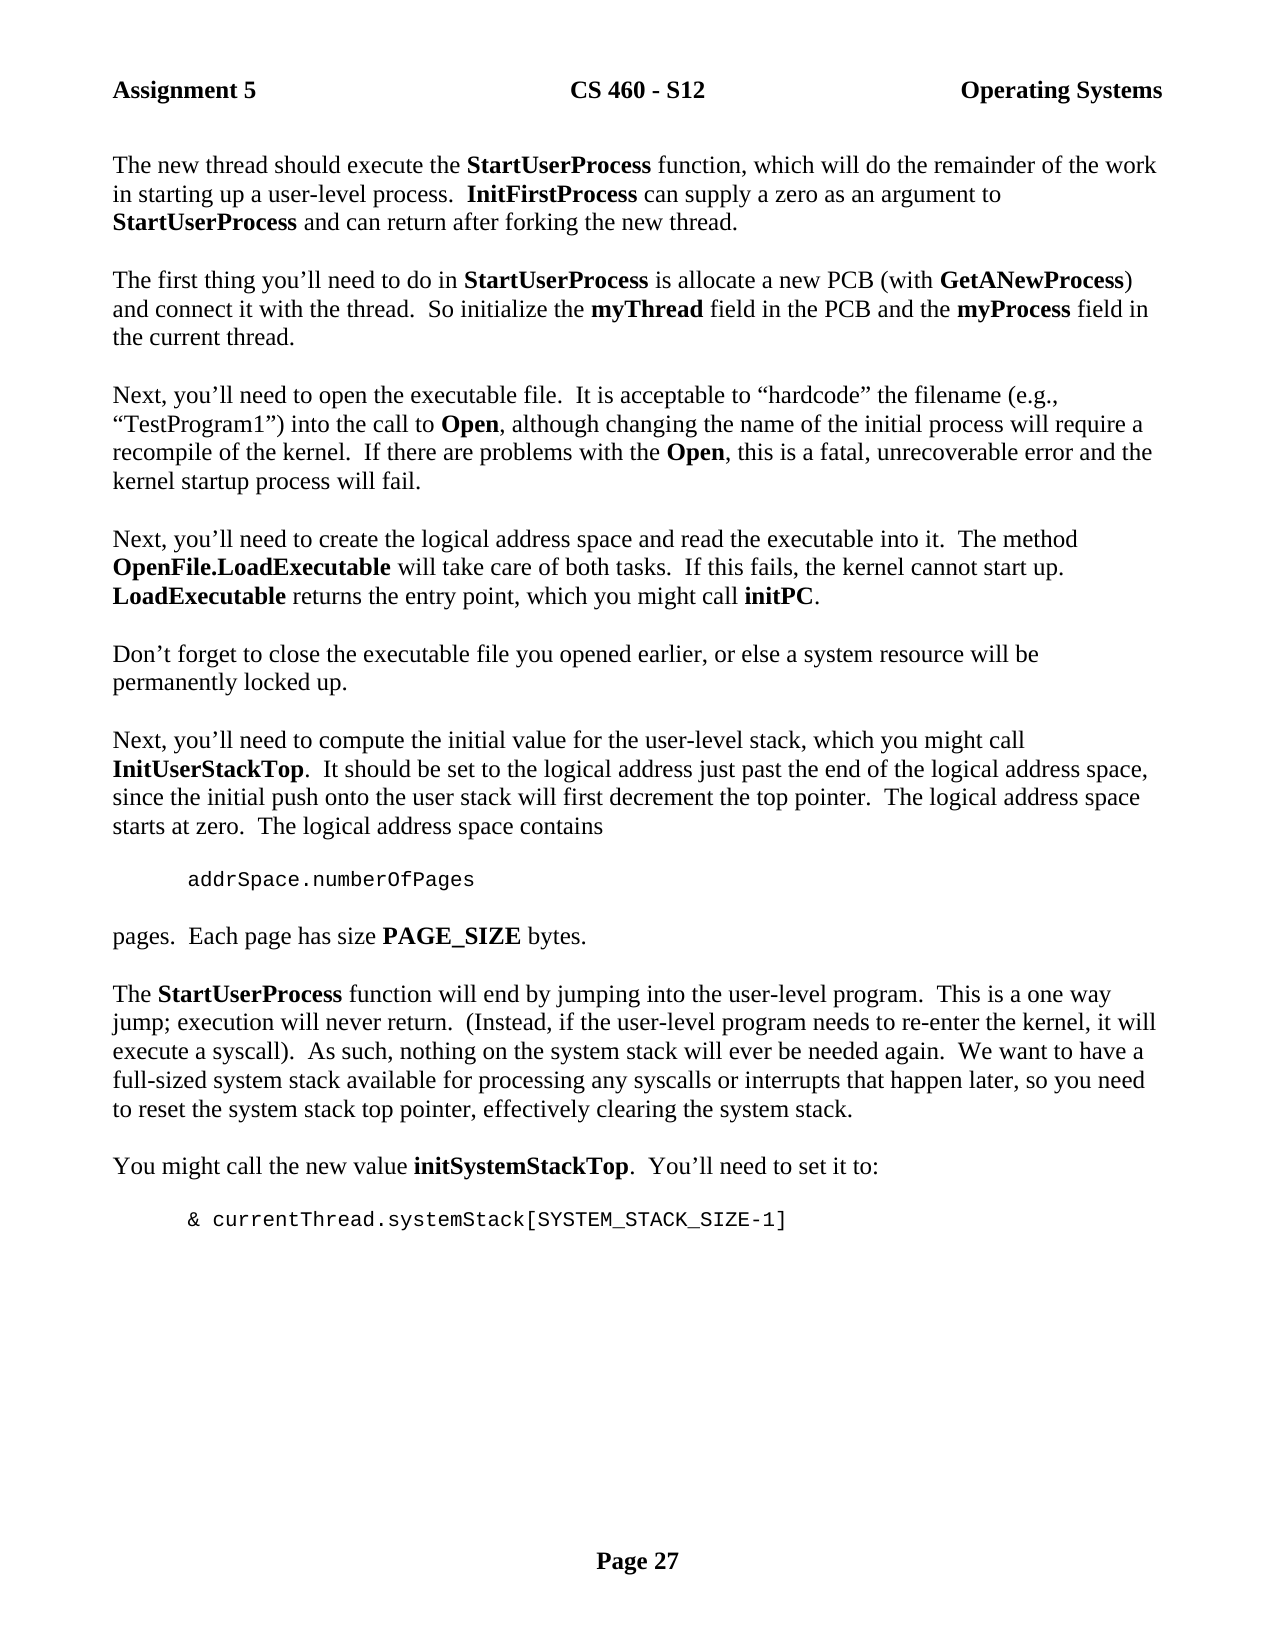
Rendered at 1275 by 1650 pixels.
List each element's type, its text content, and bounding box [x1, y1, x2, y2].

text addrSpace.numberOfPages [112, 869, 1162, 892]
text Next, you’ll need to create the logical address space and read the executable into it. The method OpenFile.LoadExecutable will take care of both tasks. If this fails, the kernel cannot start up. LoadExecutable returns the entry point, which you might call initPC. [112, 524, 1162, 610]
text The StartUserProcess function will end by jumping into the user-level program. This is a one way jump; execution will never return. (Instead, if the user-level program needs to re-enter the kernel, it will execute a syscall). As such, nothing on the system stack will ever be needed again. We want to have a full-sized system stack available for processing any syscalls or interrupts that happen later, so you need to reset the system stack top pointer, effectively clearing the system stack. [112, 979, 1162, 1122]
text & currentThread.systemStack[SYSTEM_STACK_SIZE-1] [112, 1209, 1162, 1232]
text Don’t forget to close the executable file you opened earlier, or else a system resource will be permanently locked up. [112, 639, 1162, 696]
text The first thing you’ll need to do in StartUserProcess is allocate a new PCB (with GetANewProcess) and connect it with the thread. So initialize the myThread field in the PCB and the myProcess field in the current thread. [112, 265, 1162, 351]
text The new thread should execute the StartUserProcess function, which will do the remainder of the work in starting up a user-level process. InitFirstProcess can supply a zero as an argument to StartUserProcess and can return after forking the new thread. [112, 150, 1162, 236]
text pages. Each page has size PAGE_SIZE bytes. [112, 921, 1162, 950]
text You might call the new value initSystemStackTop. You’ll need to set it to: [112, 1151, 1162, 1180]
text Next, you’ll need to compute the initial value for the user-level stack, which you might call InitUserStackTop. It should be set to the logical address just past the end of the logical address space, since the initial push onto the user stack will first decrement the top pointer. The logical address space starts at zero. The logical address space contains [112, 725, 1162, 840]
text Next, you’ll need to open the executable file. It is acceptable to “hardcode” the filename (e.g., “TestProgram1”) into the call to Open, although changing the name of the initial process will require a recompile of the kernel. If there are problems with the Open, this is a fatal, unrecoverable error and the kernel startup process will fail. [112, 380, 1162, 495]
